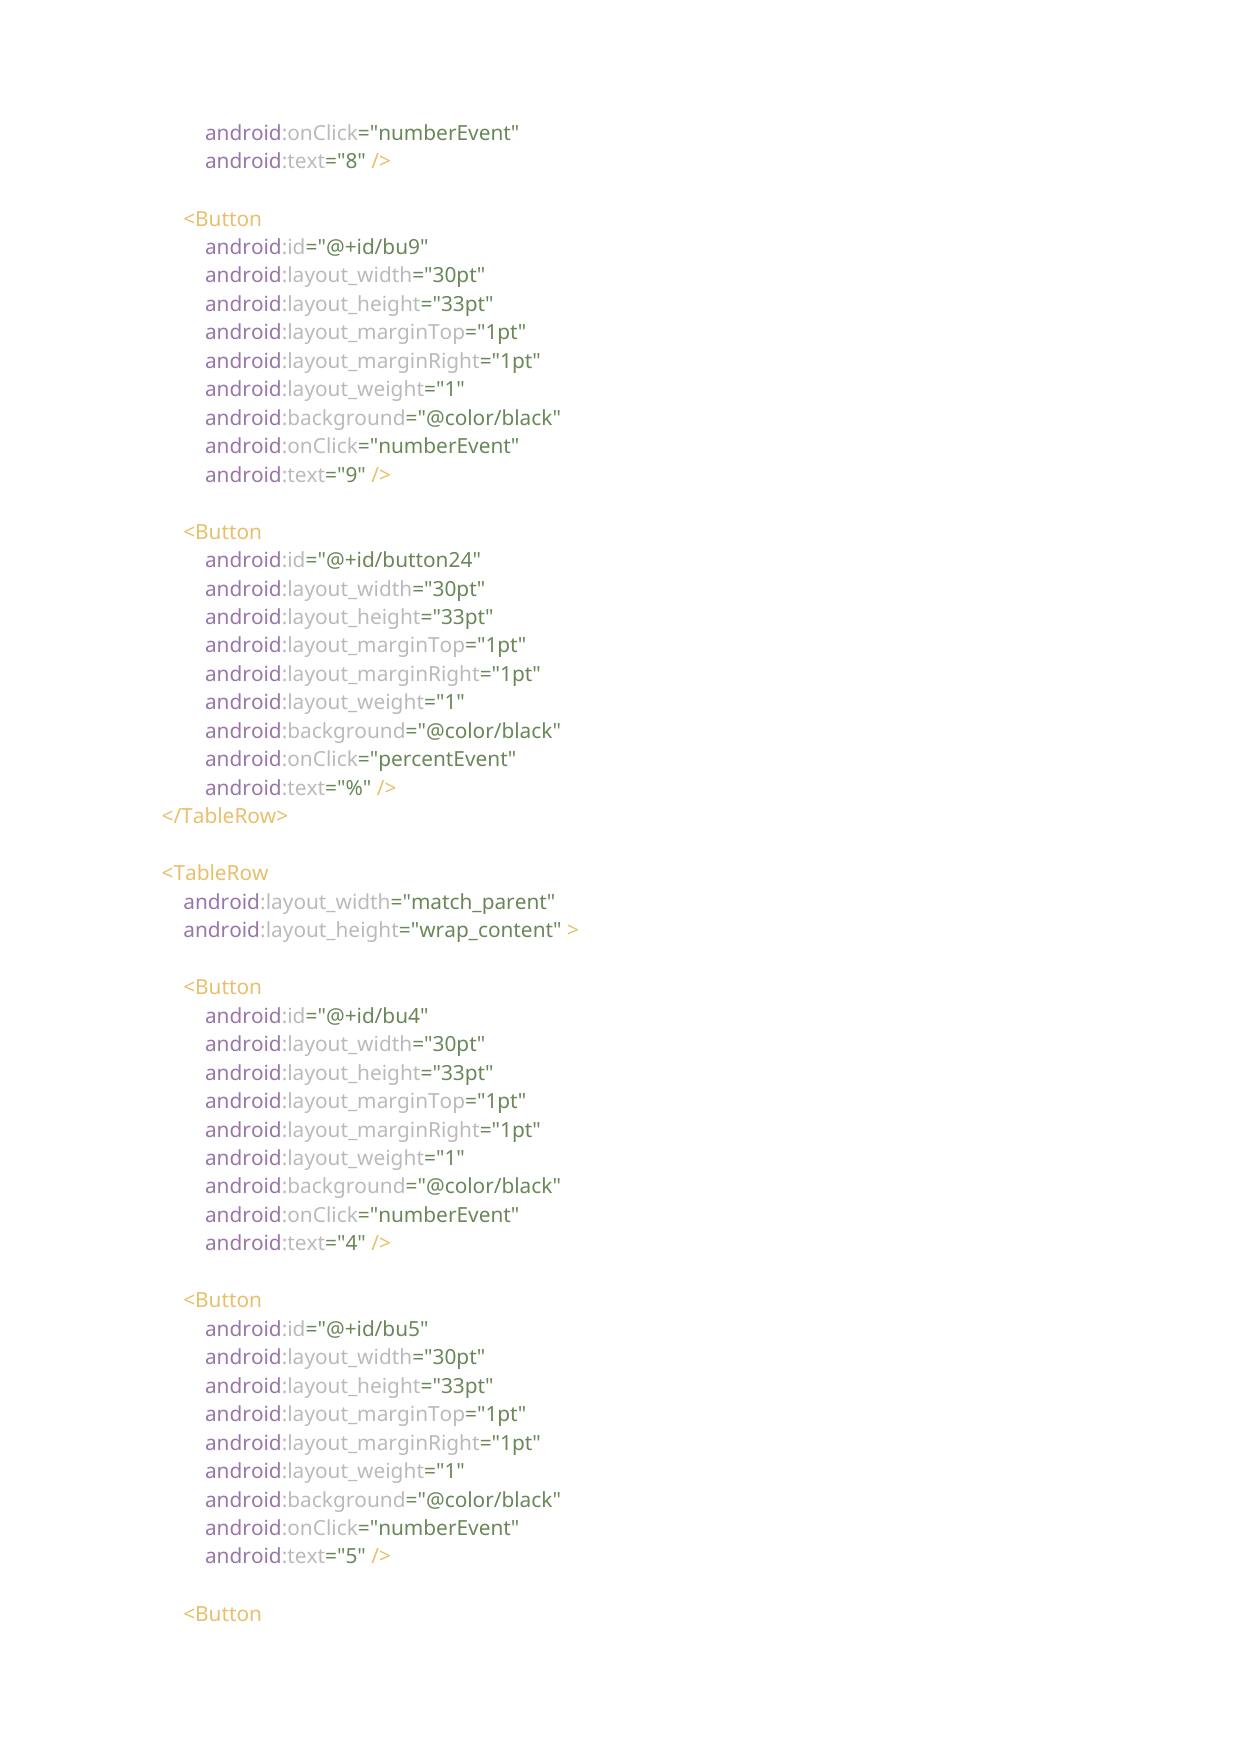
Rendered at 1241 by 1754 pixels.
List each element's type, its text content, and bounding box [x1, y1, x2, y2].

text android:onClick="numberEvent" android:text="8" /> <Button android:id="@+id/bu9" android:layout_width="30pt" android:layout_height="33pt" android:layout_marginTop="1pt" android:layout_marginRight="1pt" android:layout_weight="1" android:background="@color/black" android:onClick="numberEvent" android:text="9" /> <Button android:id="@+id/button24" android:layout_width="30pt" android:layout_height="33pt" android:layout_marginTop="1pt" android:layout_marginRight="1pt" android:layout_weight="1" android:background="@color/black" android:onClick="percentEvent" android:text="%" /> </TableRow> <TableRow android:layout_width="match_parent" android:layout_height="wrap_content" > <Button android:id="@+id/bu4" android:layout_width="30pt" android:layout_height="33pt" android:layout_marginTop="1pt" android:layout_marginRight="1pt" android:layout_weight="1" android:background="@color/black" android:onClick="numberEvent" android:text="4" /> <Button android:id="@+id/bu5" android:layout_width="30pt" android:layout_height="33pt" android:layout_marginTop="1pt" android:layout_marginRight="1pt" android:layout_weight="1" android:background="@color/black" android:onClick="numberEvent" android:text="5" /> <Button [118, 118, 1122, 1627]
